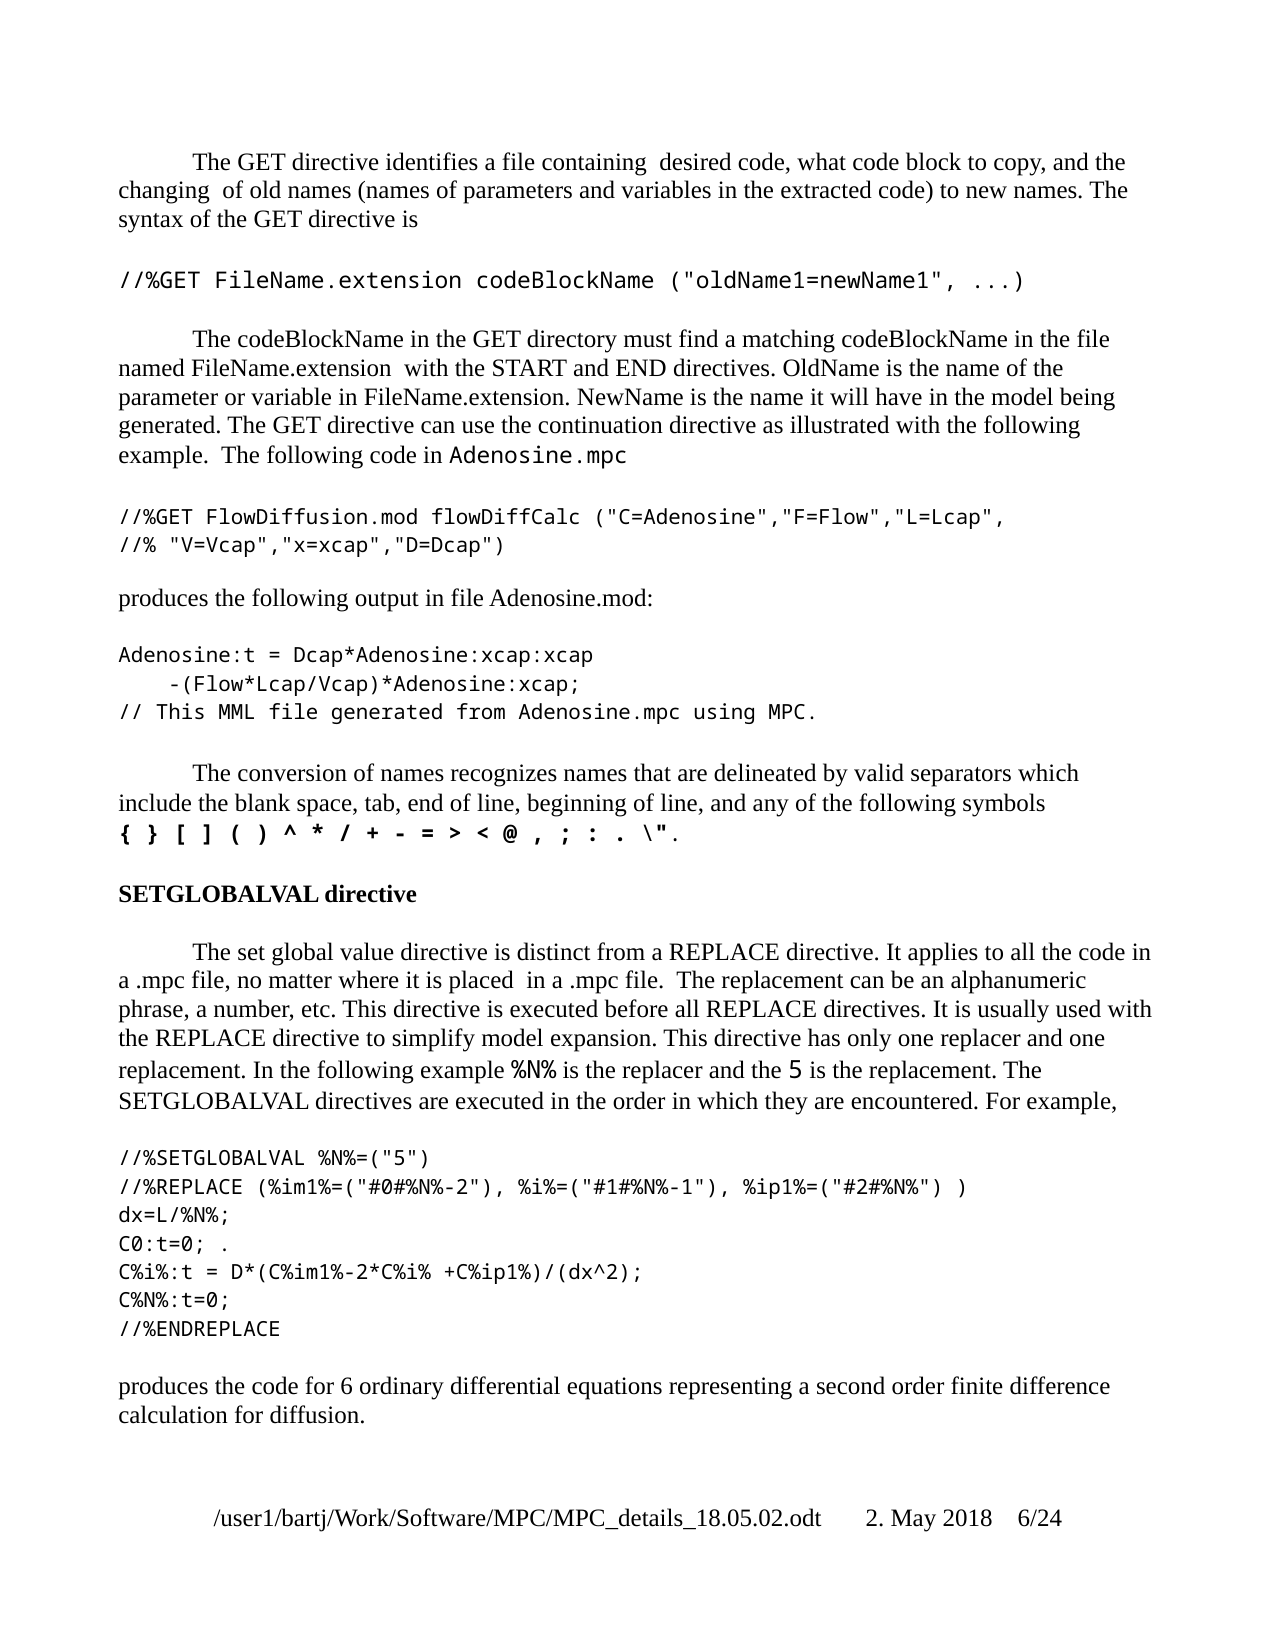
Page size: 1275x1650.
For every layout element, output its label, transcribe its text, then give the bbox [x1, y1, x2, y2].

text //% "V=Vcap","x=xcap","D=Dcap") [118, 530, 1157, 559]
text The set global value directive is distinct from a REPLACE directive. It applies to all the code in a .mpc file, no matter where it is placed in a .mpc file. The replacement can be an alphanumeric phrase, a number, etc. This directive is executed before all REPLACE directives. It is usually used with the REPLACE directive to simplify model expansion. This directive has only one replacer and one replacement. In the following example %N% is the replacer and the 5 is the replacement. The SETGLOBALVAL directives are executed in the order in which they are encountered. For example, [118, 937, 1157, 1115]
text The conversion of names recognizes names that are delineated by valid separators which include the blank space, tab, end of line, beginning of line, and any of the following symbols [118, 757, 1157, 817]
text produces the code for 6 ordinary differential equations representing a second order finite difference calculation for diffusion. [118, 1371, 1157, 1428]
text syntax of the GET directive is [118, 204, 1157, 233]
text SETGLOBALVAL directive [118, 879, 1157, 908]
text The codeBlockName in the GET directory must find a matching codeBlockName in the file named FileName.extension with the START and END directives. OldName is the name of the parameter or variable in FileName.extension. NewName is the name it will have in the model being generated. The GET directive can use the continuation directive as illustrated with the following example. The following code in Adenosine.mpc [118, 324, 1157, 471]
text // This MML file generated from Adenosine.mpc using MPC. [118, 697, 1157, 726]
text The GET directive identifies a file containing desired code, what code block to copy, and the changing of old names (names of parameters and variables in the extracted code) to new names. The [118, 147, 1157, 204]
text dx=L/%N%; [118, 1200, 1157, 1229]
text //%SETGLOBALVAL %N%=("5") [118, 1143, 1157, 1172]
text C0:t=0; . [118, 1229, 1157, 1257]
text -(Flow*Lcap/Vcap)*Adenosine:xcap; [118, 669, 1157, 697]
text //%ENDREPLACE [118, 1314, 1157, 1342]
text C%N%:t=0; [118, 1286, 1157, 1314]
text //%REPLACE (%im1%=("#0#%N%-2"), %i%=("#1#%N%-1"), %ip1%=("#2#%N%") ) [118, 1172, 1157, 1200]
text produces the following output in file Adenosine.mod: [118, 583, 1157, 612]
text Adenosine:t = Dcap*Adenosine:xcap:xcap [118, 640, 1157, 669]
text //%GET FlowDiffusion.mod flowDiffCalc ("C=Adenosine","F=Flow","L=Lcap", [118, 502, 1157, 530]
text C%i%:t = D*(C%im1%-2*C%i% +C%ip1%)/(dx^2); [118, 1257, 1157, 1286]
text //%GET FileName.extension codeBlockName ("oldName1=newName1", ...) [118, 264, 1157, 296]
text { } [ ] ( ) ^ * / + - = > < @ , ; : . \". [118, 817, 1157, 848]
